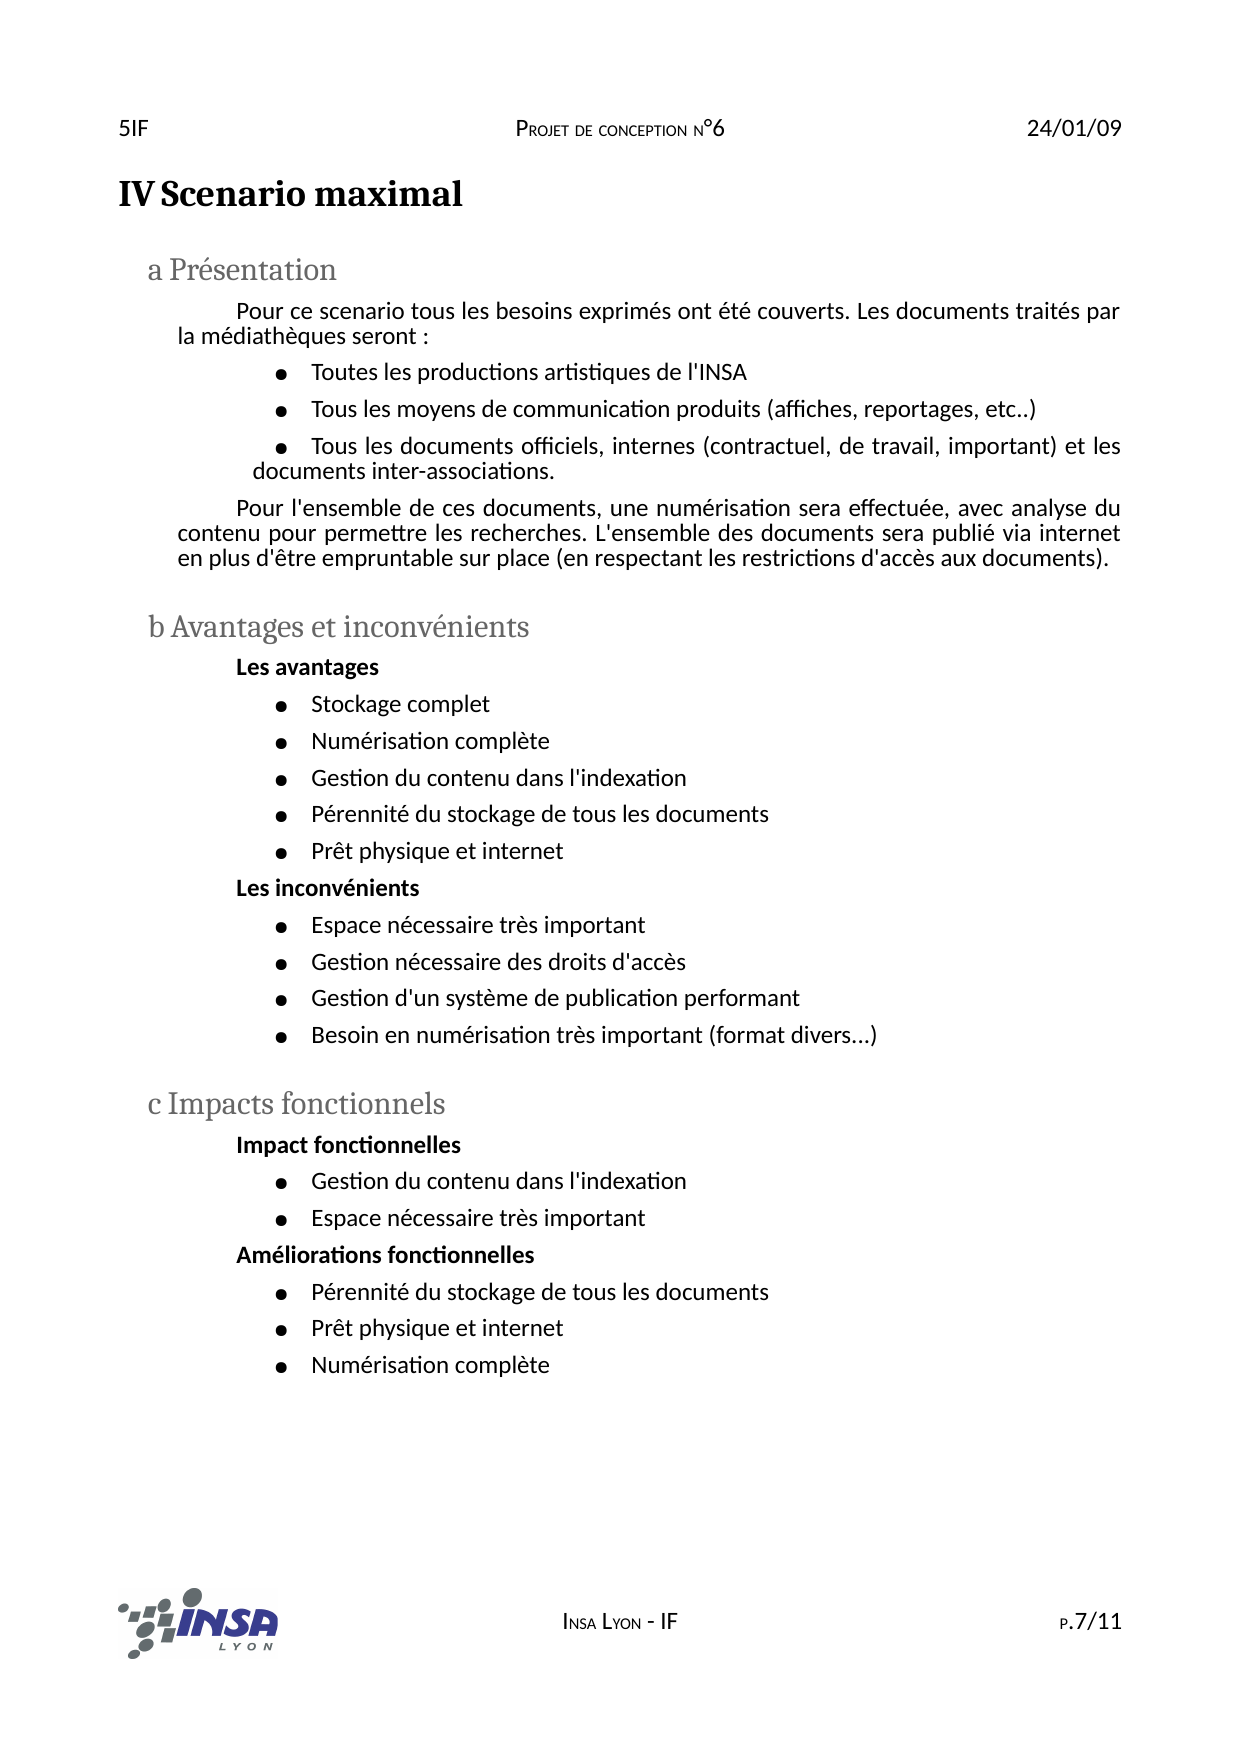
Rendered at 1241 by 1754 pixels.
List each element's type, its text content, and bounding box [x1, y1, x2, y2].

list Tous les documents officiels, internes (contractuel, de travail, important) et les documents inter-associations. [215, 436, 1122, 486]
subtitle Présentation [118, 251, 1122, 288]
list Prêt physique et internet [215, 841, 1122, 866]
list Besoin en numérisation très important (format divers...) [215, 1025, 1122, 1050]
text Les avantages [177, 657, 1122, 682]
subtitle Impacts fonctionnels [118, 1085, 1122, 1122]
list Numérisation complète [215, 731, 1122, 756]
list Stockage complet [215, 694, 1122, 719]
list Prêt physique et internet [215, 1318, 1122, 1343]
list Espace nécessaire très important [215, 1208, 1122, 1233]
subtitle Scenario maximal [118, 173, 1122, 216]
list Gestion d'un système de publication performant [215, 988, 1122, 1013]
list Toutes les productions artistiques de l'INSA [215, 362, 1122, 387]
text Pour l'ensemble de ces documents, une numérisation sera effectuée, avec analyse du contenu pour permettre les recherches. L'ensemble des documents sera publié via internet en plus d'être empruntable sur place (en respectant les restrictions d'accès aux documents). [177, 497, 1122, 572]
picture [118, 1588, 278, 1659]
text Pour ce scenario tous les besoins exprimés ont été couverts. Les documents traités par la médiathèques seront : [177, 300, 1122, 350]
list Numérisation complète [215, 1355, 1122, 1380]
list Pérennité du stockage de tous les documents [215, 804, 1122, 829]
list Pérennité du stockage de tous les documents [215, 1281, 1122, 1306]
list Gestion du contenu dans l'indexation [215, 767, 1122, 792]
list Espace nécessaire très important [215, 914, 1122, 939]
text Améliorations fonctionnelles [177, 1244, 1122, 1269]
subtitle Avantages et inconvénients [118, 608, 1122, 645]
list Tous les moyens de communication produits (affiches, reportages, etc..) [215, 399, 1122, 424]
text Impact fonctionnelles [177, 1134, 1122, 1159]
text Les inconvénients [177, 878, 1122, 903]
list Gestion nécessaire des droits d'accès [215, 951, 1122, 976]
list Gestion du contenu dans l'indexation [215, 1171, 1122, 1196]
